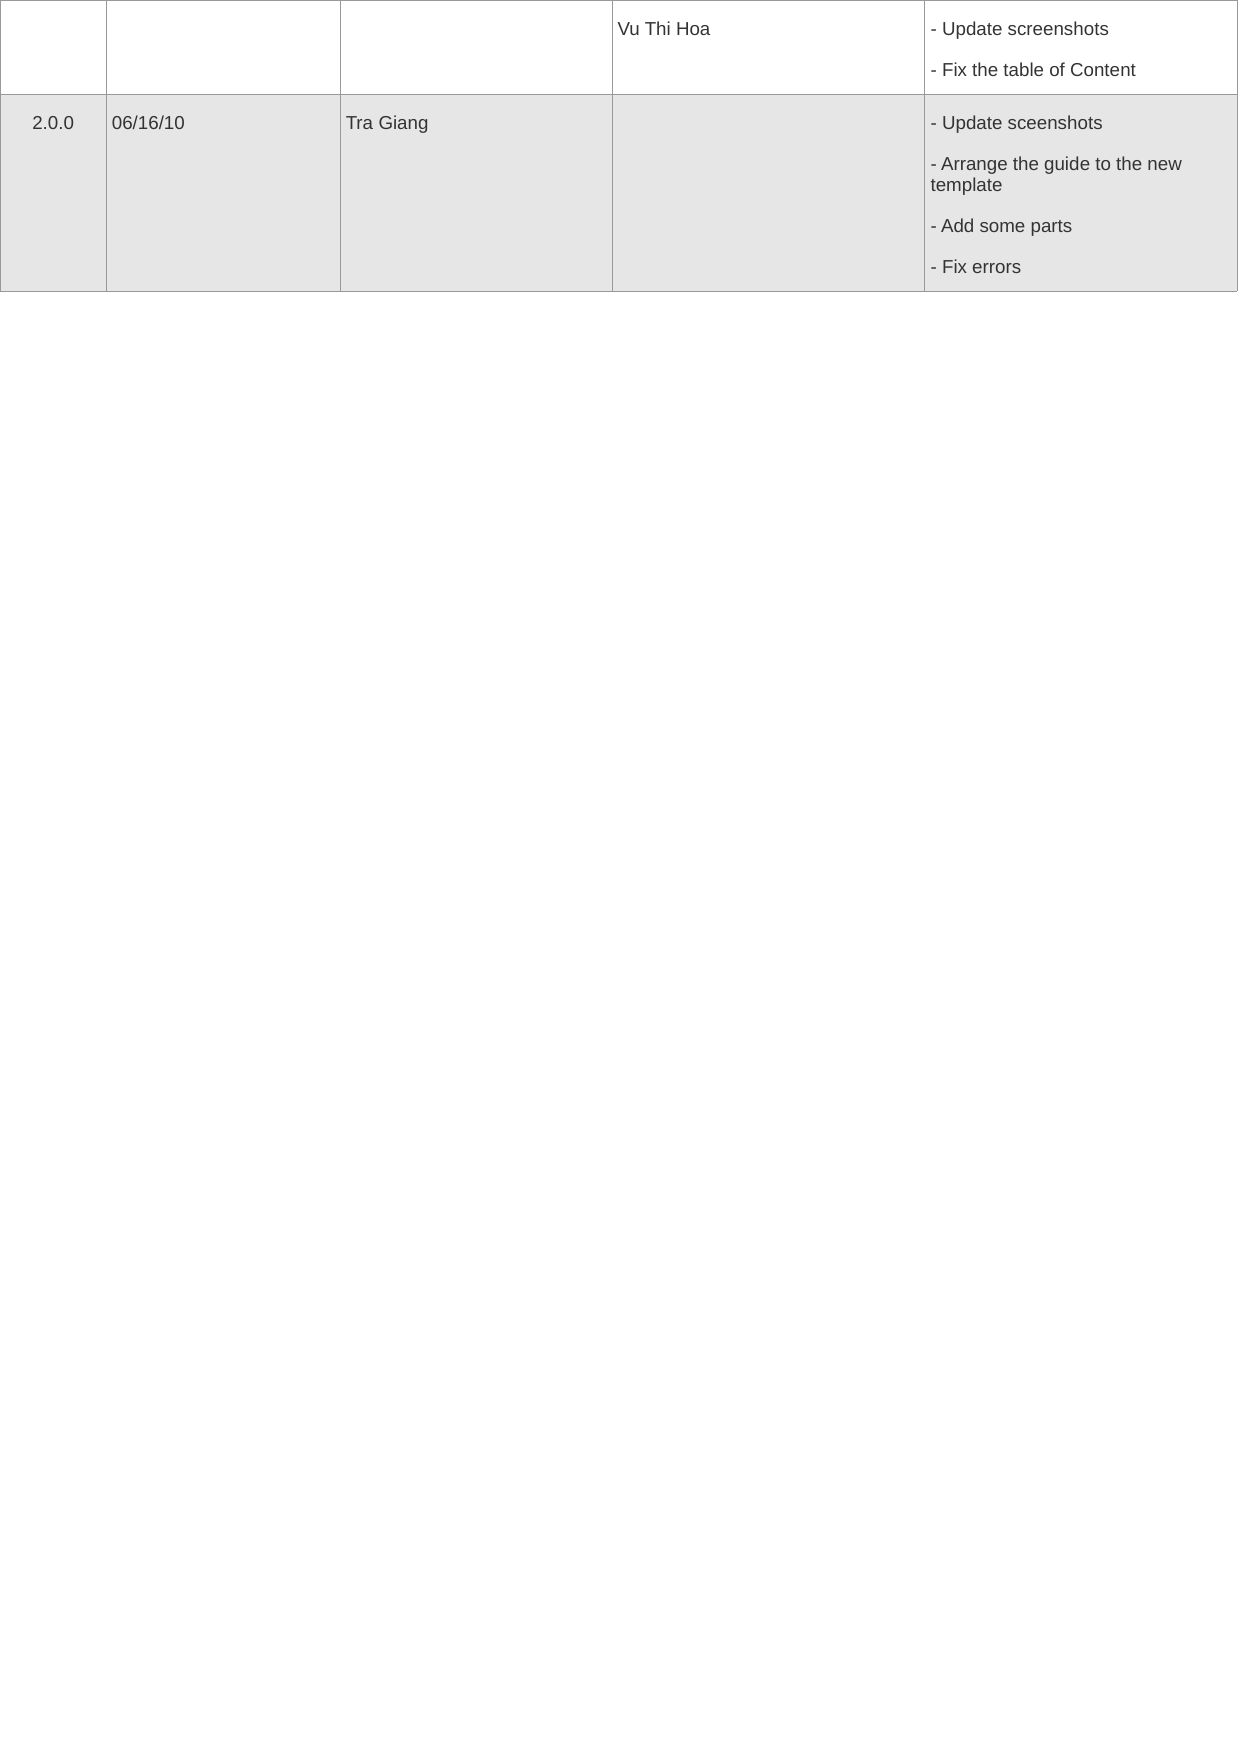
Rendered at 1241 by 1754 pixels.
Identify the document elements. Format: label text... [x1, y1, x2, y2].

table_cell - Update sceenshots - Arrange the guide to the new template - Add some parts - Fix errors [925, 95, 1237, 291]
table_cell [107, 1, 340, 94]
table_cell [1, 1, 106, 94]
table_cell [613, 95, 924, 291]
table_cell 2.0.0 [1, 95, 106, 291]
table_cell Tra Giang [341, 95, 612, 291]
table_cell 06/16/10 [107, 95, 340, 291]
table_cell Vu Thi Hoa [613, 1, 924, 94]
table_cell [341, 1, 612, 94]
table_cell - Update screenshots - Fix the table of Content [925, 1, 1237, 94]
